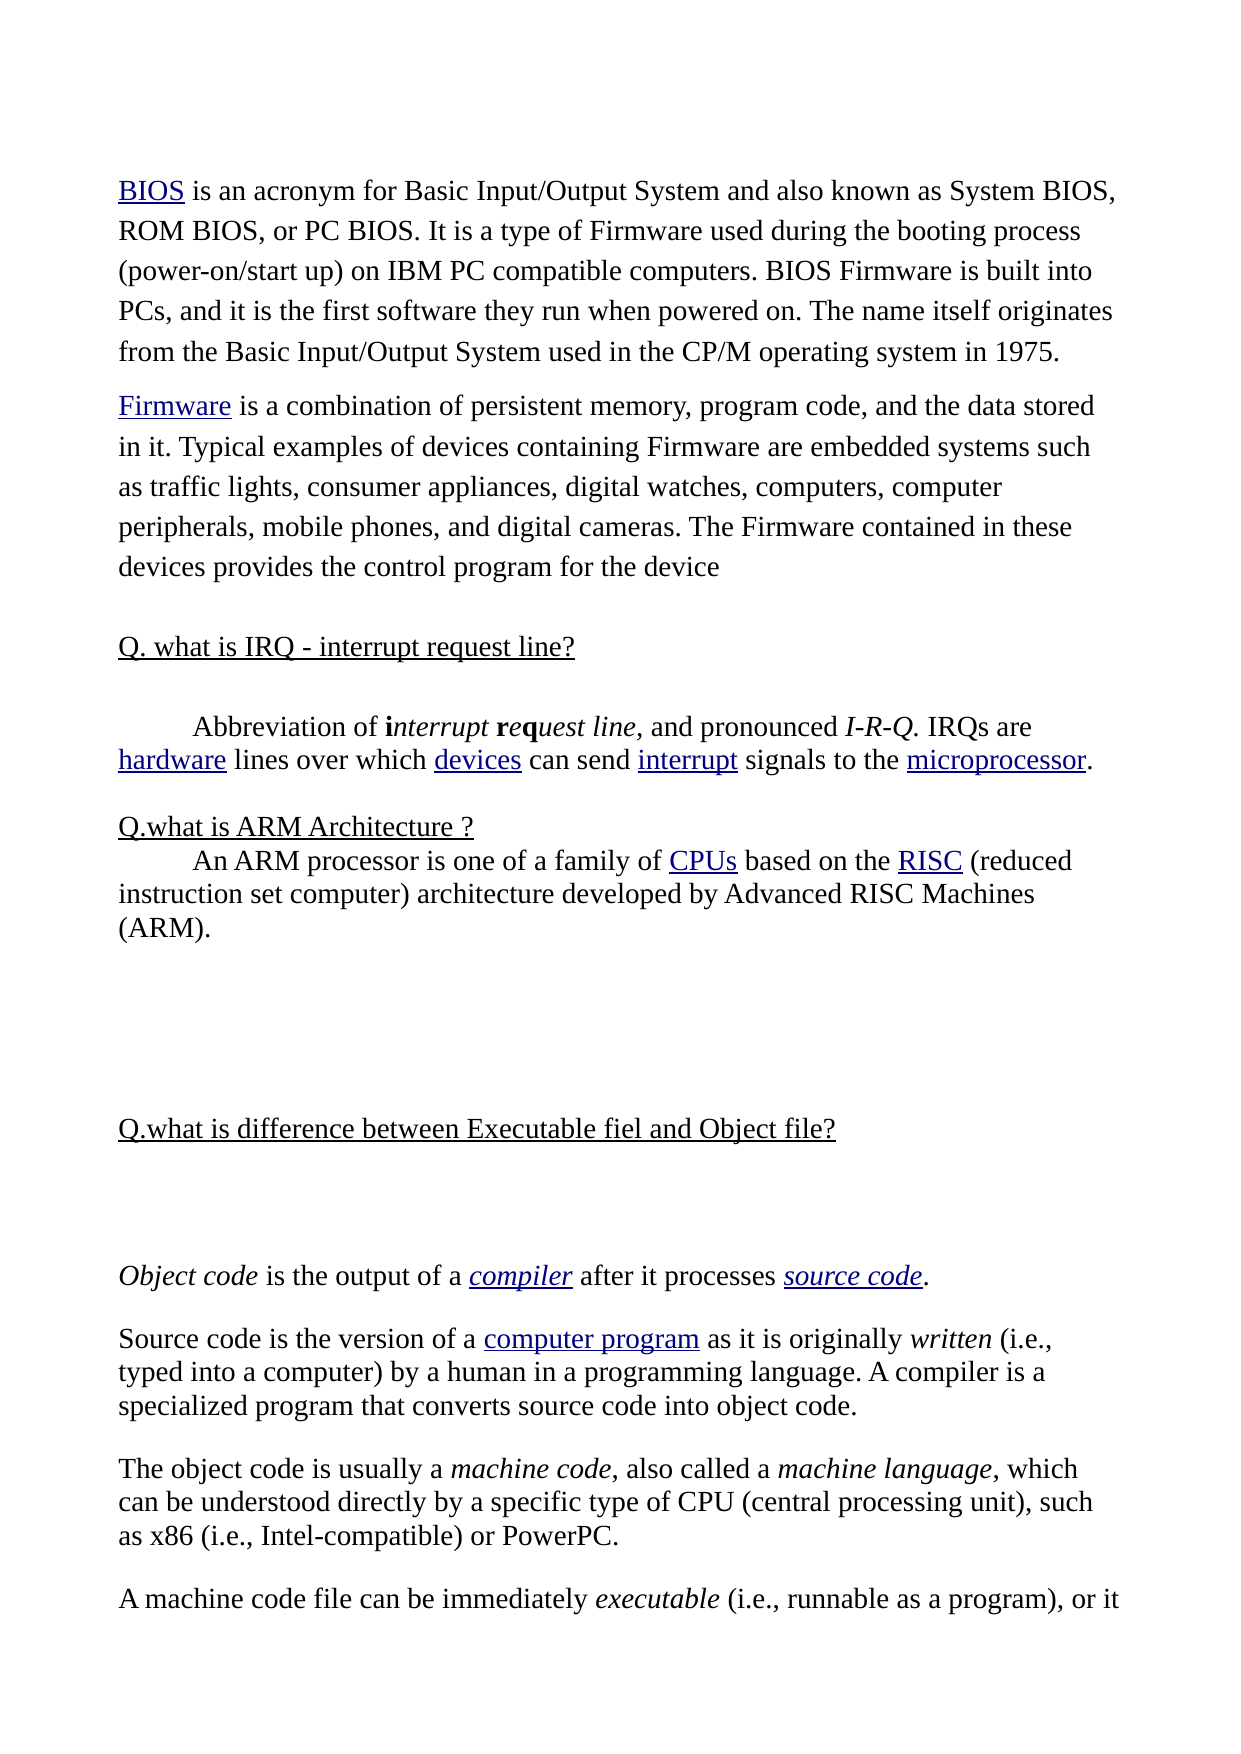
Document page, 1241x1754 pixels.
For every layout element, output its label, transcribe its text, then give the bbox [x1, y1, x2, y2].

text Q.what is ARM Architecture ? [118, 809, 1122, 843]
text The object code is usually a machine code, also called a machine language, which can be understood directly by a specific type of CPU (central processing unit), such as x86 (i.e., Intel-compatible) or PowerPC. [118, 1451, 1122, 1552]
text BIOS is an acronym for Basic Input/Output System and also known as System BIOS, ROM BIOS, or PC BIOS. It is a type of Firmware used during the booting process (power-on/start up) on IBM PC compatible computers. BIOS Firmware is built into PCs, and it is the first software they run when powered on. The name itself originates from the Basic Input/Output System used in the CP/M operating system in 1975. [118, 173, 1122, 367]
text Firmware is a combination of persistent memory, program code, and the data stored in it. Typical examples of devices containing Firmware are embedded systems such as traffic lights, consumer appliances, digital watches, computers, computer peripherals, mobile phones, and digital cameras. The Firmware contained in these devices provides the control program for the device [118, 388, 1122, 583]
text Abbreviation of interrupt request line, and pronounced I-R-Q. IRQs are hardware lines over which devices can send interrupt signals to the microprocessor. [118, 709, 1122, 776]
text Source code is the version of a computer program as it is originally written (i.e., typed into a computer) by a human in a programming language. A compiler is a specialized program that converts source code into object code. [118, 1321, 1122, 1421]
text Q.what is difference between Executable fiel and Object file? [118, 1111, 1122, 1145]
text Object code is the output of a compiler after it processes source code. [118, 1258, 1122, 1291]
text An ARM processor is one of a family of CPUs based on the RISC (reduced instruction set computer) architecture developed by Advanced RISC Machines (ARM). [118, 843, 1122, 943]
text A machine code file can be immediately executable (i.e., runnable as a program), or it [118, 1581, 1122, 1614]
subtitle Q. what is IRQ - interrupt request line? [118, 629, 1122, 663]
